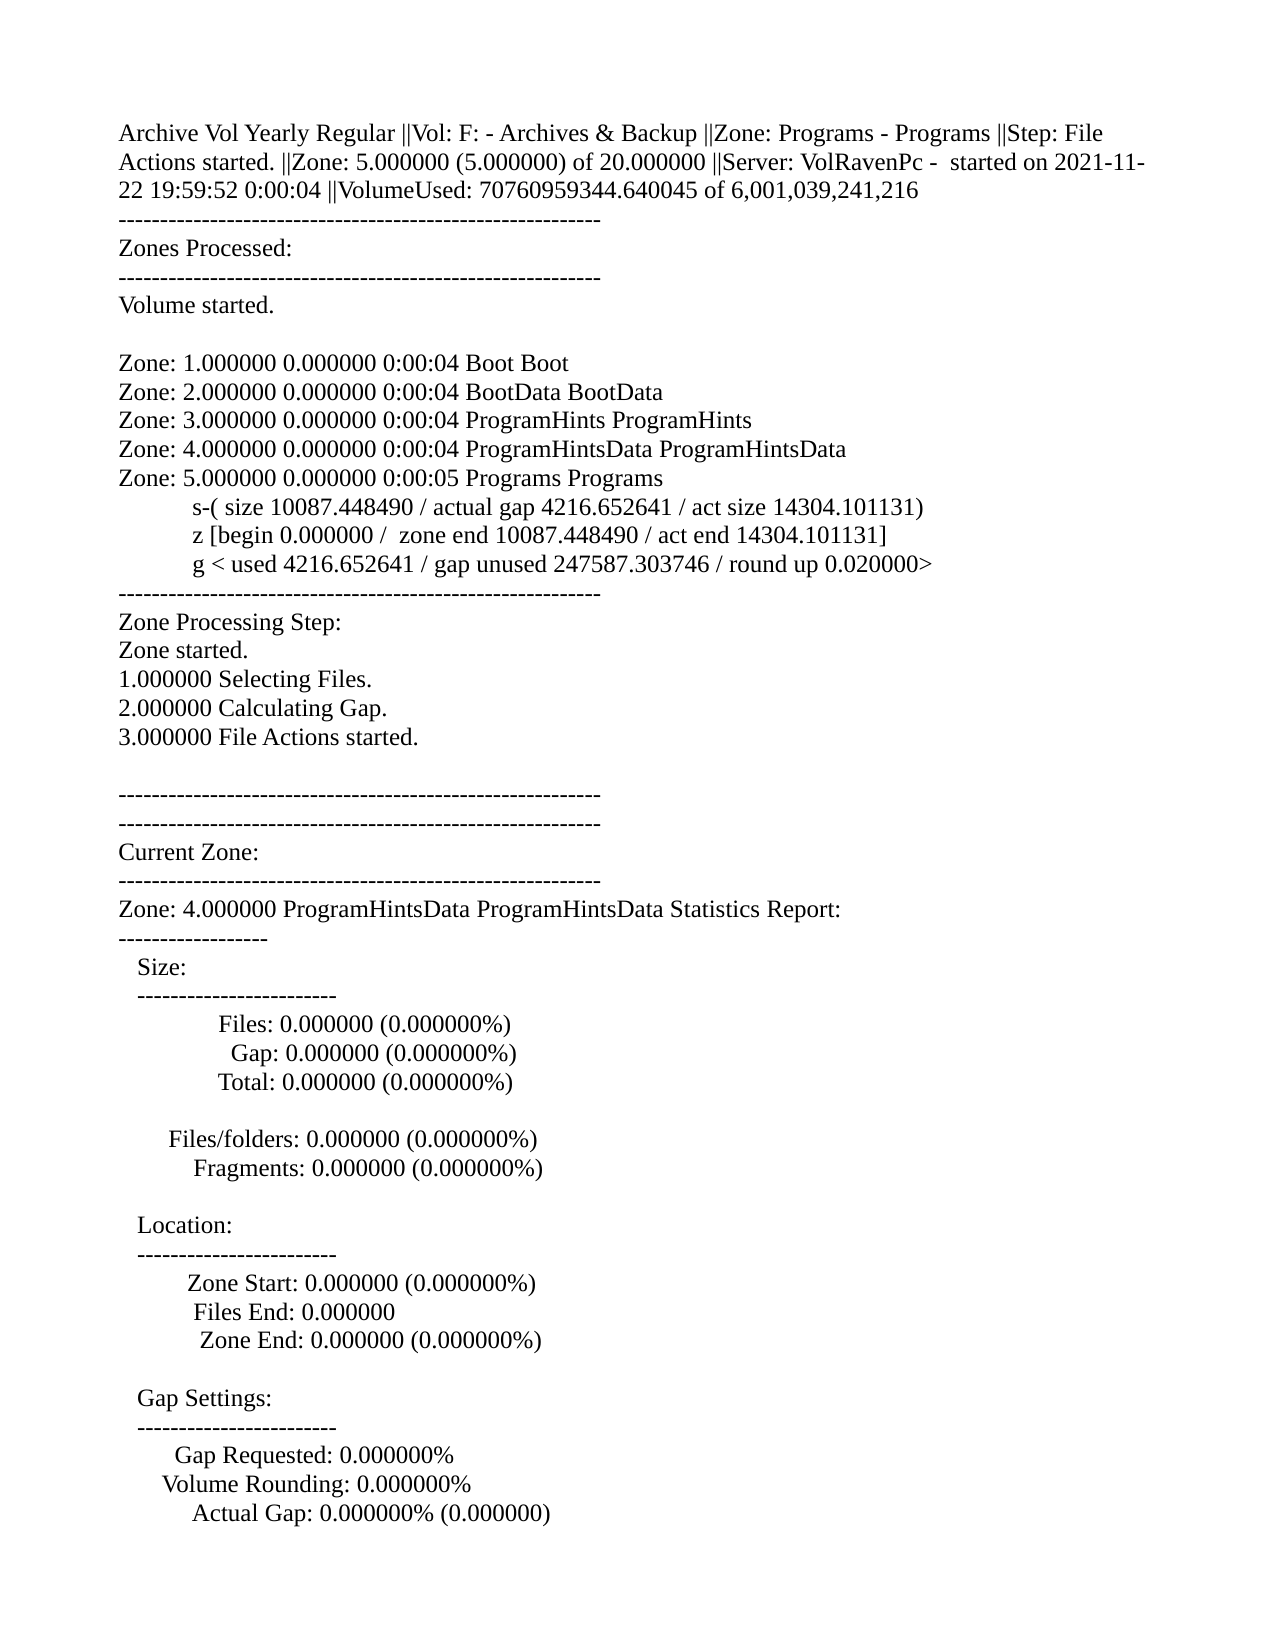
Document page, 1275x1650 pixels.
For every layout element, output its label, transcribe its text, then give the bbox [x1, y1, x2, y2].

text ------------------------ [118, 1412, 1157, 1441]
text ---------------------------------------------------------- [118, 578, 1157, 607]
text z [begin 0.000000 / zone end 10087.448490 / act end 14304.101131] [118, 521, 1157, 549]
text g < used 4216.652641 / gap unused 247587.303746 / round up 0.020000> [118, 549, 1157, 578]
text Zone: 3.000000 0.000000 0:00:04 ProgramHints ProgramHints [118, 406, 1157, 434]
text Files: 0.000000 (0.000000%) [118, 1009, 1157, 1038]
text Fragments: 0.000000 (0.000000%) [118, 1153, 1157, 1182]
text Volume Rounding: 0.000000% [118, 1469, 1157, 1498]
text ------------------------ [118, 1239, 1157, 1268]
text 3.000000 File Actions started. [118, 722, 1157, 751]
text Zone: 5.000000 0.000000 0:00:05 Programs Programs [118, 463, 1157, 492]
text Zone Processing Step: [118, 607, 1157, 636]
text Zones Processed: [118, 233, 1157, 262]
text 2.000000 Calculating Gap. [118, 693, 1157, 722]
text ---------------------------------------------------------- [118, 204, 1157, 233]
text Gap Settings: [118, 1383, 1157, 1412]
text Files/folders: 0.000000 (0.000000%) [118, 1124, 1157, 1153]
text ------------------ [118, 923, 1157, 952]
text Archive Vol Yearly Regular ||Vol: F: - Archives & Backup ||Zone: Programs - Programs ||Step: File Actions started. ||Zone: 5.000000 (5.000000) of 20.000000 ||Server: VolRavenPc - started on 2021-11-22 19:59:52 0:00:04 ||VolumeUsed: 70760959344.640045 of 6,001,039,241,216 [118, 118, 1157, 204]
text Total: 0.000000 (0.000000%) [118, 1067, 1157, 1096]
text Zone: 1.000000 0.000000 0:00:04 Boot Boot [118, 348, 1157, 377]
text Zone End: 0.000000 (0.000000%) [118, 1326, 1157, 1354]
text Zone: 4.000000 0.000000 0:00:04 ProgramHintsData ProgramHintsData [118, 434, 1157, 463]
text Zone: 2.000000 0.000000 0:00:04 BootData BootData [118, 377, 1157, 406]
text ---------------------------------------------------------- [118, 808, 1157, 837]
text Zone: 4.000000 ProgramHintsData ProgramHintsData Statistics Report: [118, 894, 1157, 923]
text Volume started. [118, 291, 1157, 319]
text Gap Requested: 0.000000% [118, 1441, 1157, 1469]
text ---------------------------------------------------------- [118, 779, 1157, 808]
text s-( size 10087.448490 / actual gap 4216.652641 / act size 14304.101131) [118, 492, 1157, 521]
text Zone Start: 0.000000 (0.000000%) [118, 1268, 1157, 1297]
text Files End: 0.000000 [118, 1297, 1157, 1326]
text Actual Gap: 0.000000% (0.000000) [118, 1498, 1157, 1527]
text Size: [118, 952, 1157, 981]
text ------------------------ [118, 981, 1157, 1009]
text Gap: 0.000000 (0.000000%) [118, 1038, 1157, 1067]
text 1.000000 Selecting Files. [118, 664, 1157, 693]
text Current Zone: [118, 837, 1157, 866]
text ---------------------------------------------------------- [118, 866, 1157, 894]
text ---------------------------------------------------------- [118, 262, 1157, 291]
text Zone started. [118, 636, 1157, 664]
text Location: [118, 1211, 1157, 1239]
